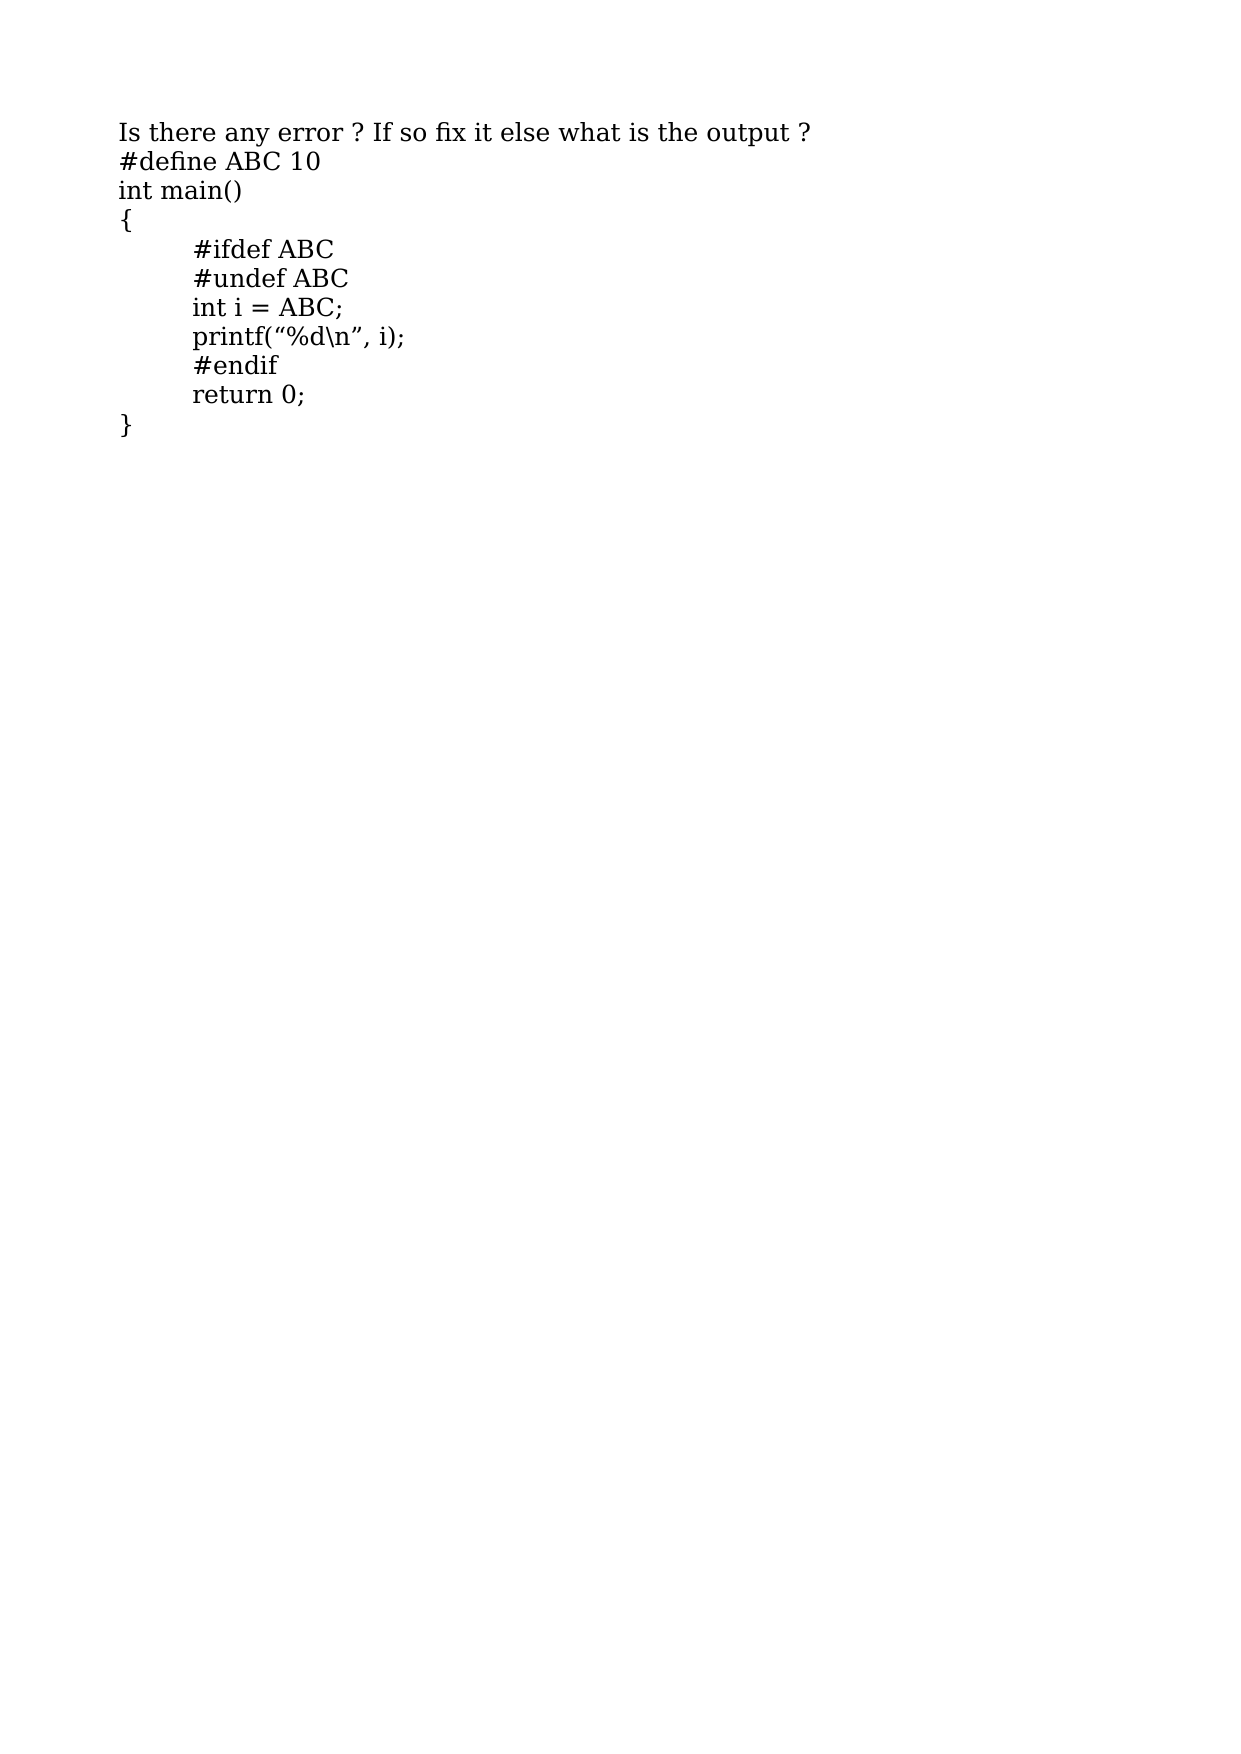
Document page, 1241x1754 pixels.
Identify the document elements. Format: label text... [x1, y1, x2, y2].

text #define ABC 10 [118, 147, 1122, 176]
text return 0; [118, 381, 1122, 410]
text int main() [118, 176, 1122, 206]
text { [118, 206, 1122, 235]
text int i = ABC; [118, 293, 1122, 322]
text Is there any error ? If so fix it else what is the output ? [118, 118, 1122, 147]
text } [118, 410, 1122, 439]
text #ifdef ABC [118, 235, 1122, 264]
text #undef ABC [118, 264, 1122, 293]
text #endif [118, 351, 1122, 381]
text printf(“%d\n”, i); [118, 322, 1122, 351]
